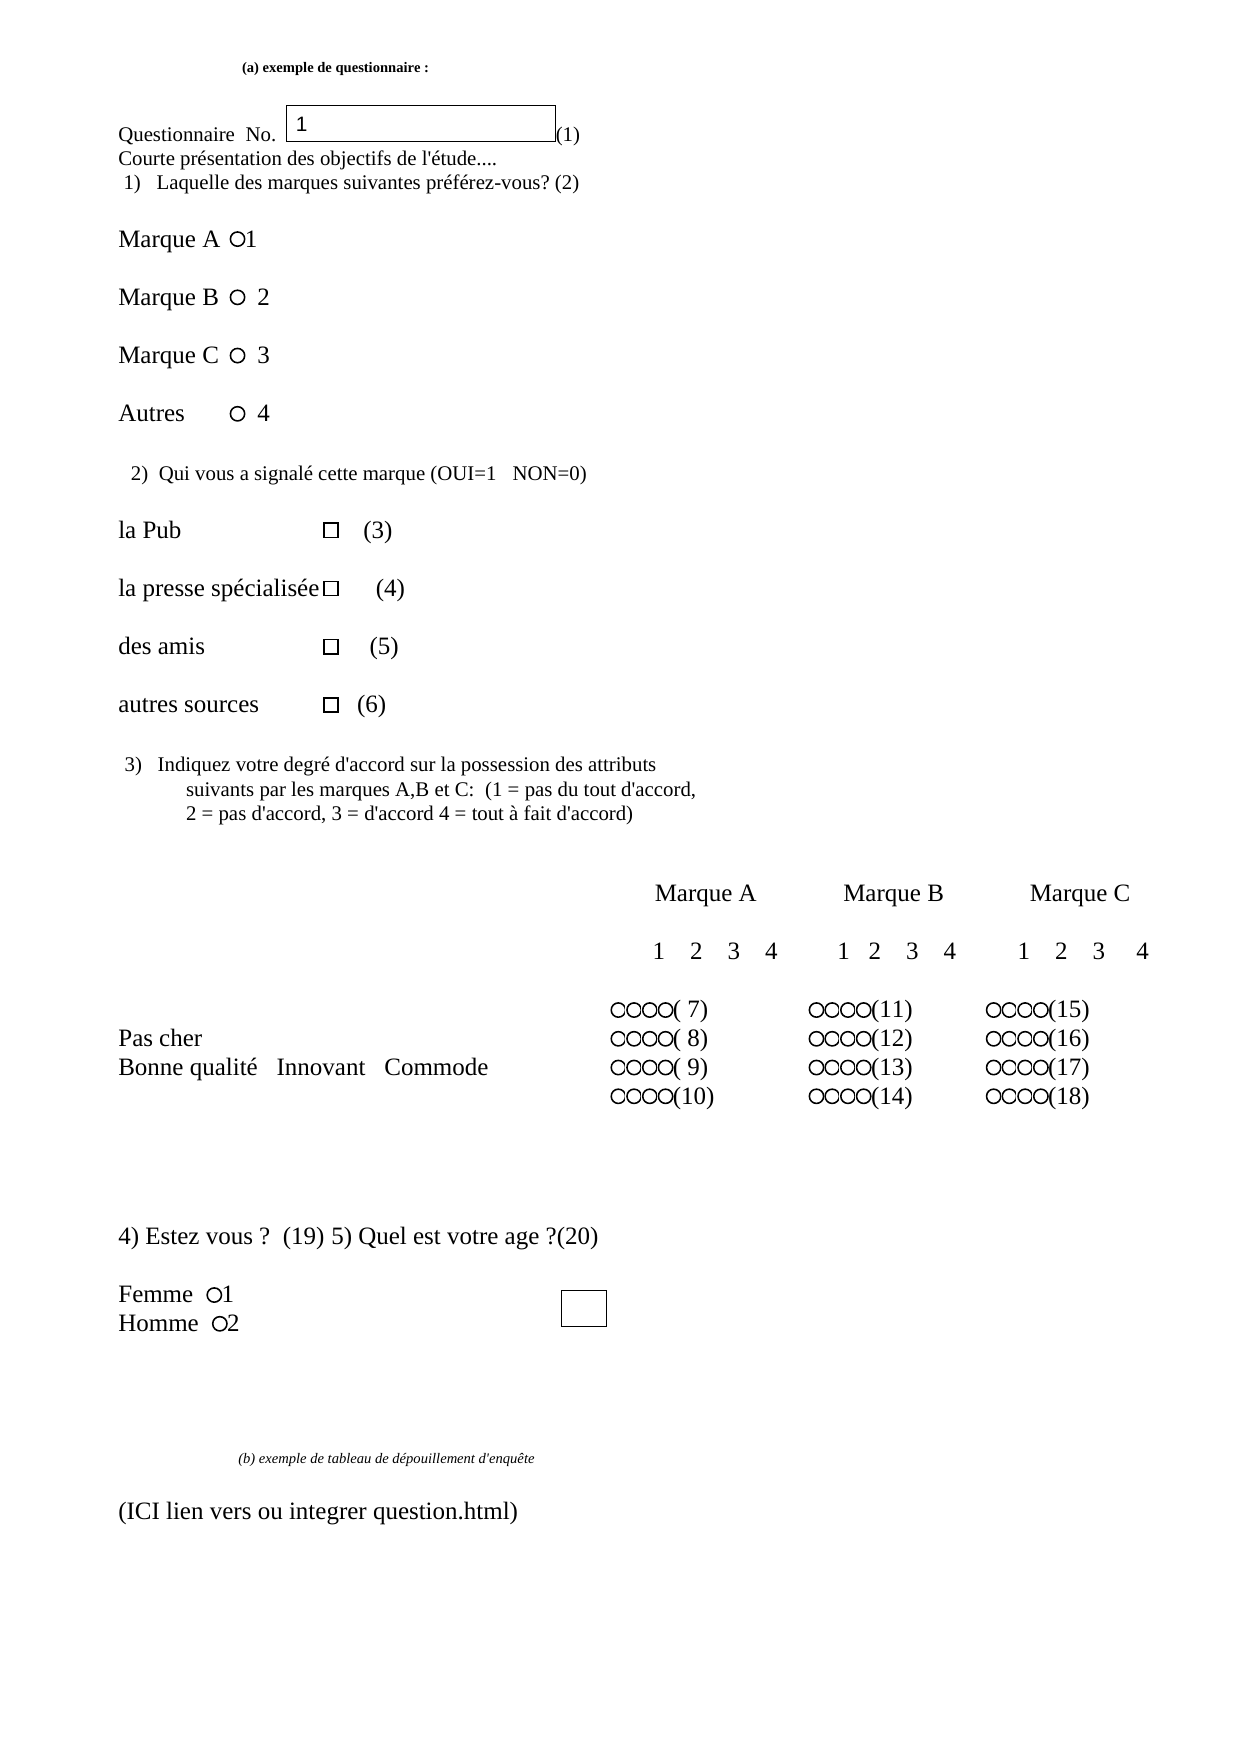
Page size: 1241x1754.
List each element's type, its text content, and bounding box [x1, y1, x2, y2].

table_cell (6) [322, 690, 411, 748]
table_cell Marque C [118, 340, 229, 398]
table_header 5) Quel est votre age ?(20) [331, 1221, 606, 1279]
table_cell Femme 1 Homme 2 [118, 1280, 331, 1367]
table_cell (15) (16) (17) (18) [985, 995, 1181, 1139]
text 2) Qui vous a signalé cette marque (OUI=1 NON=0) [118, 457, 1181, 485]
table_header Marque B 1 2 3 4 [808, 878, 985, 994]
table_header 4) Estez vous ? (19) [118, 1221, 331, 1279]
table_header Marque A [118, 224, 229, 282]
table_header (3) [322, 515, 411, 573]
text 3) Indiquez votre degré d'accord sur la possession des attributs suivants par les marques A,B et C: (1 = pas du tout d'accord, 2 = pas d'accord, 3 = d'accord 4 = tout à fait d'accord) [118, 748, 1181, 849]
text Questionnaire No. (1) Courte présentation des objectifs de l'étude.... 1) Laquelle des marques suivantes préférez-vous? (2) [118, 105, 1181, 194]
table_header [118, 878, 610, 994]
table_cell Autres [118, 398, 229, 457]
table_cell [331, 1280, 606, 1367]
table_cell ( 7) ( 8) ( 9) (10) [610, 995, 808, 1139]
subtitle (b) exemple de tableau de dépouillement d'enquête [118, 1450, 1181, 1467]
table_cell (5) [322, 631, 411, 689]
table_header Marque C 1 2 3 4 [985, 878, 1181, 994]
table_cell 3 [229, 340, 275, 398]
table_cell 4 [229, 398, 275, 457]
table_cell 2 [229, 282, 275, 340]
table_cell (4) [322, 573, 411, 631]
table_header Marque A 1 2 3 4 [610, 878, 808, 994]
table_cell des amis [118, 631, 322, 689]
table_cell la presse spécialisée [118, 573, 322, 631]
table_header 1 [229, 224, 275, 282]
subtitle (a) exemple de questionnaire : [118, 59, 1181, 76]
text (ICI lien vers ou integrer question.html) [118, 1496, 1181, 1525]
table_cell Marque B [118, 282, 229, 340]
table_header la Pub [118, 515, 322, 573]
table_cell (11) (12) (13) (14) [808, 995, 985, 1139]
table_cell Pas cher Bonne qualité Innovant Commode [118, 995, 610, 1139]
table_cell autres sources [118, 690, 322, 748]
